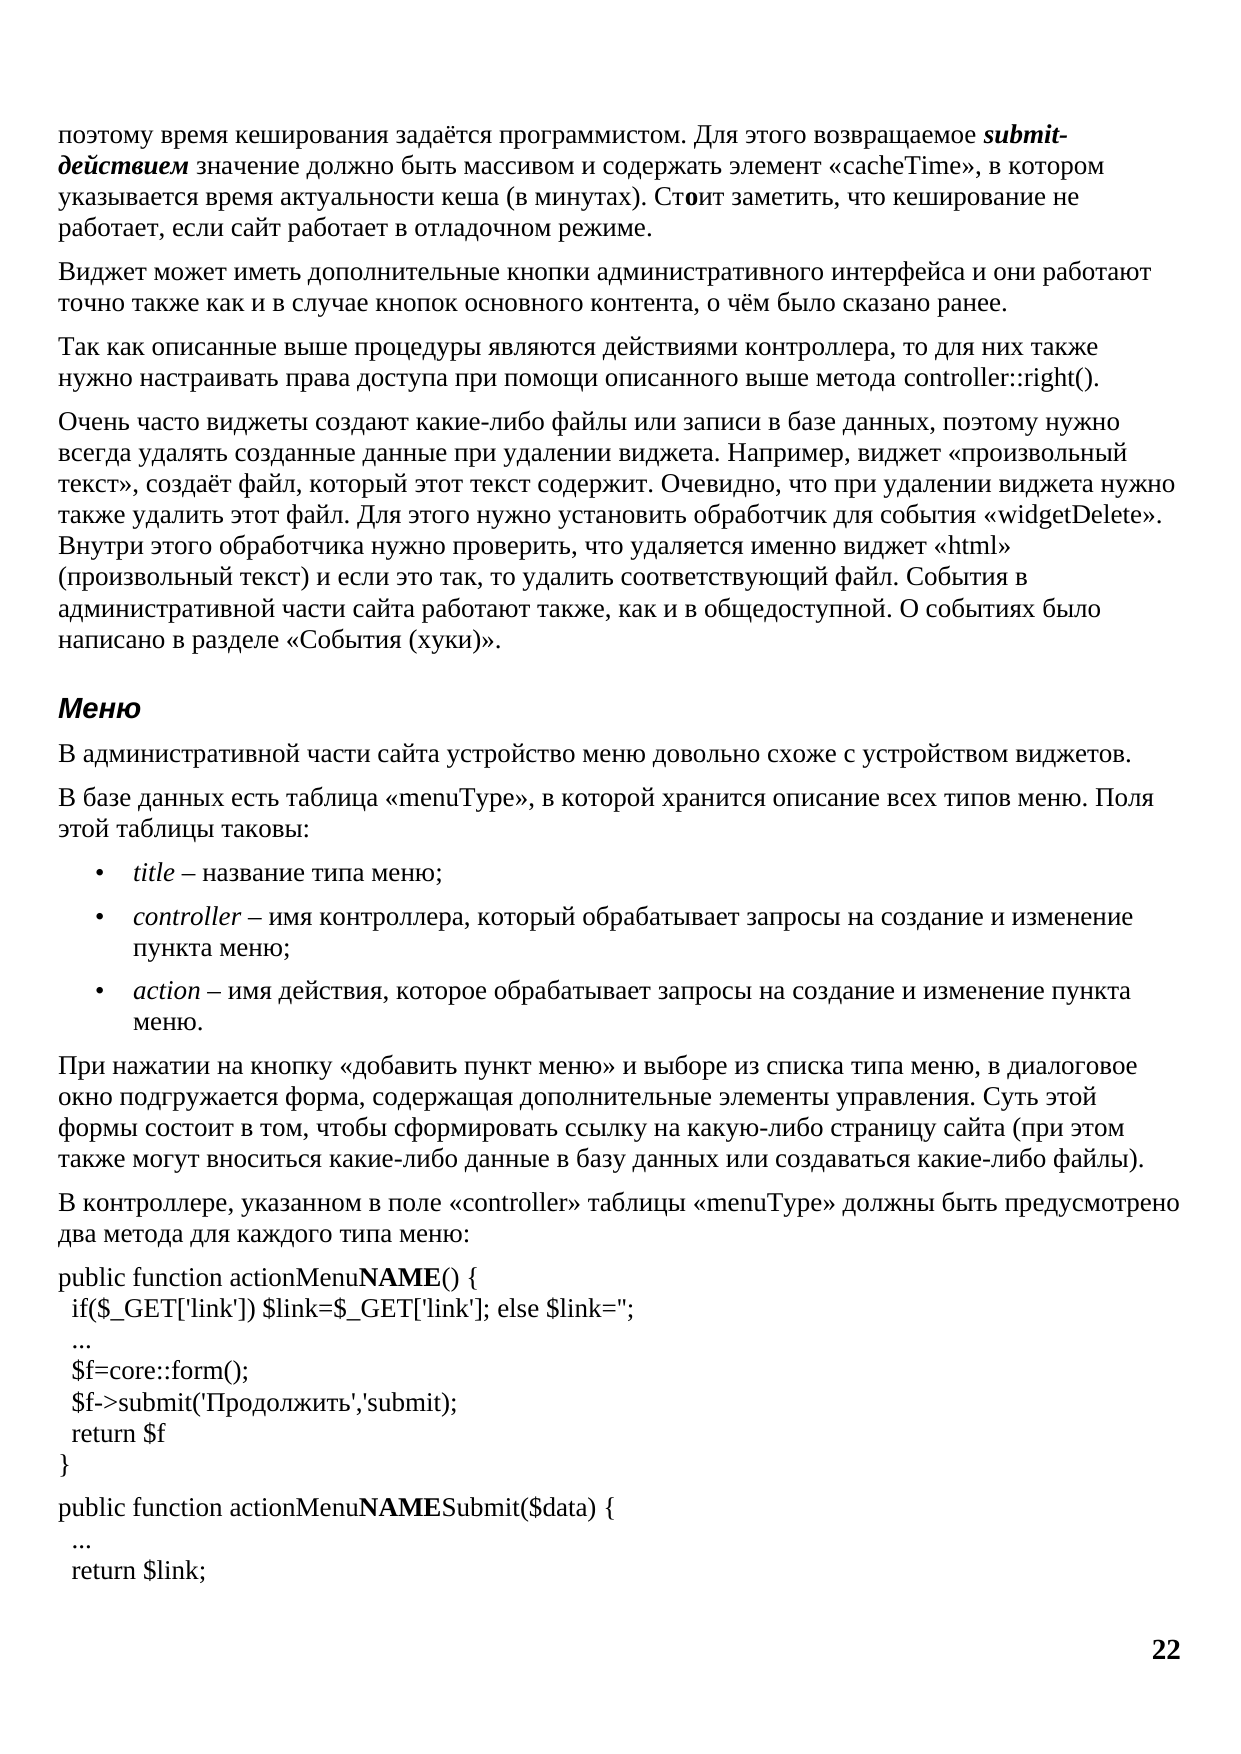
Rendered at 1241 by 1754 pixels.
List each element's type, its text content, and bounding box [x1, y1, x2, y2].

list title – название типа меню; [95, 856, 1181, 887]
text public function actionMenuNAMESubmit($data) { ... return $link; [58, 1492, 1181, 1585]
text поэтому время кеширования задаётся программистом. Для этого возвращаемое submit-действием значение должно быть массивом и содержать элемент «cacheTime», в котором указывается время актуальности кеша (в минутах). Стоит заметить, что кеширование не работает, если сайт работает в отладочном режиме. [58, 118, 1181, 243]
list action – имя действия, которое обрабатывает запросы на создание и изменение пункта меню. [95, 974, 1181, 1037]
text В базе данных есть таблица «menuType», в которой хранится описание всех типов меню. Поля этой таблицы таковы: [58, 781, 1181, 843]
text Очень часто виджеты создают какие-либо файлы или записи в базе данных, поэтому нужно всегда удалять созданные данные при удалении виджета. Например, виджет «произвольный текст», создаёт файл, который этот текст содержит. Очевидно, что при удалении виджета нужно также удалить этот файл. Для этого нужно установить обработчик для события «widgetDelete». Внутри этого обработчика нужно проверить, что удаляется именно виджет «html» (произвольный текст) и если это так, то удалить соответствующий файл. События в административной части сайта работают также, как и в общедоступной. О событиях было написано в разделе «События (хуки)». [58, 405, 1181, 654]
text Виджет может иметь дополнительные кнопки административного интерфейса и они работают точно также как и в случае кнопок основного контента, о чём было сказано ранее. [58, 255, 1181, 317]
text В административной части сайта устройство меню довольно схоже с устройством виджетов. [58, 737, 1181, 769]
text public function actionMenuNAME() { if($_GET['link']) $link=$_GET['link']; else $link=''; ... $f=core::form(); $f->submit('Продолжить','submit); return $f } [58, 1261, 1181, 1479]
text При нажатии на кнопку «добавить пункт меню» и выборе из списка типа меню, в диалоговое окно подгружается форма, содержащая дополнительные элементы управления. Суть этой формы состоит в том, чтобы сформировать ссылку на какую-либо страницу сайта (при этом также могут вноситься какие-либо данные в базу данных или создаваться какие-либо файлы). [58, 1049, 1181, 1174]
text Так как описанные выше процедуры являются действиями контроллера, то для них также нужно настраивать права доступа при помощи описанного выше метода controller::right(). [58, 330, 1181, 392]
subtitle Меню [58, 691, 1181, 725]
text В контроллере, указанном в поле «controller» таблицы «menuType» должны быть предусмотрено два метода для каждого типа меню: [58, 1186, 1181, 1248]
list controller – имя контроллера, который обрабатывает запросы на создание и изменение пункта меню; [95, 899, 1181, 962]
